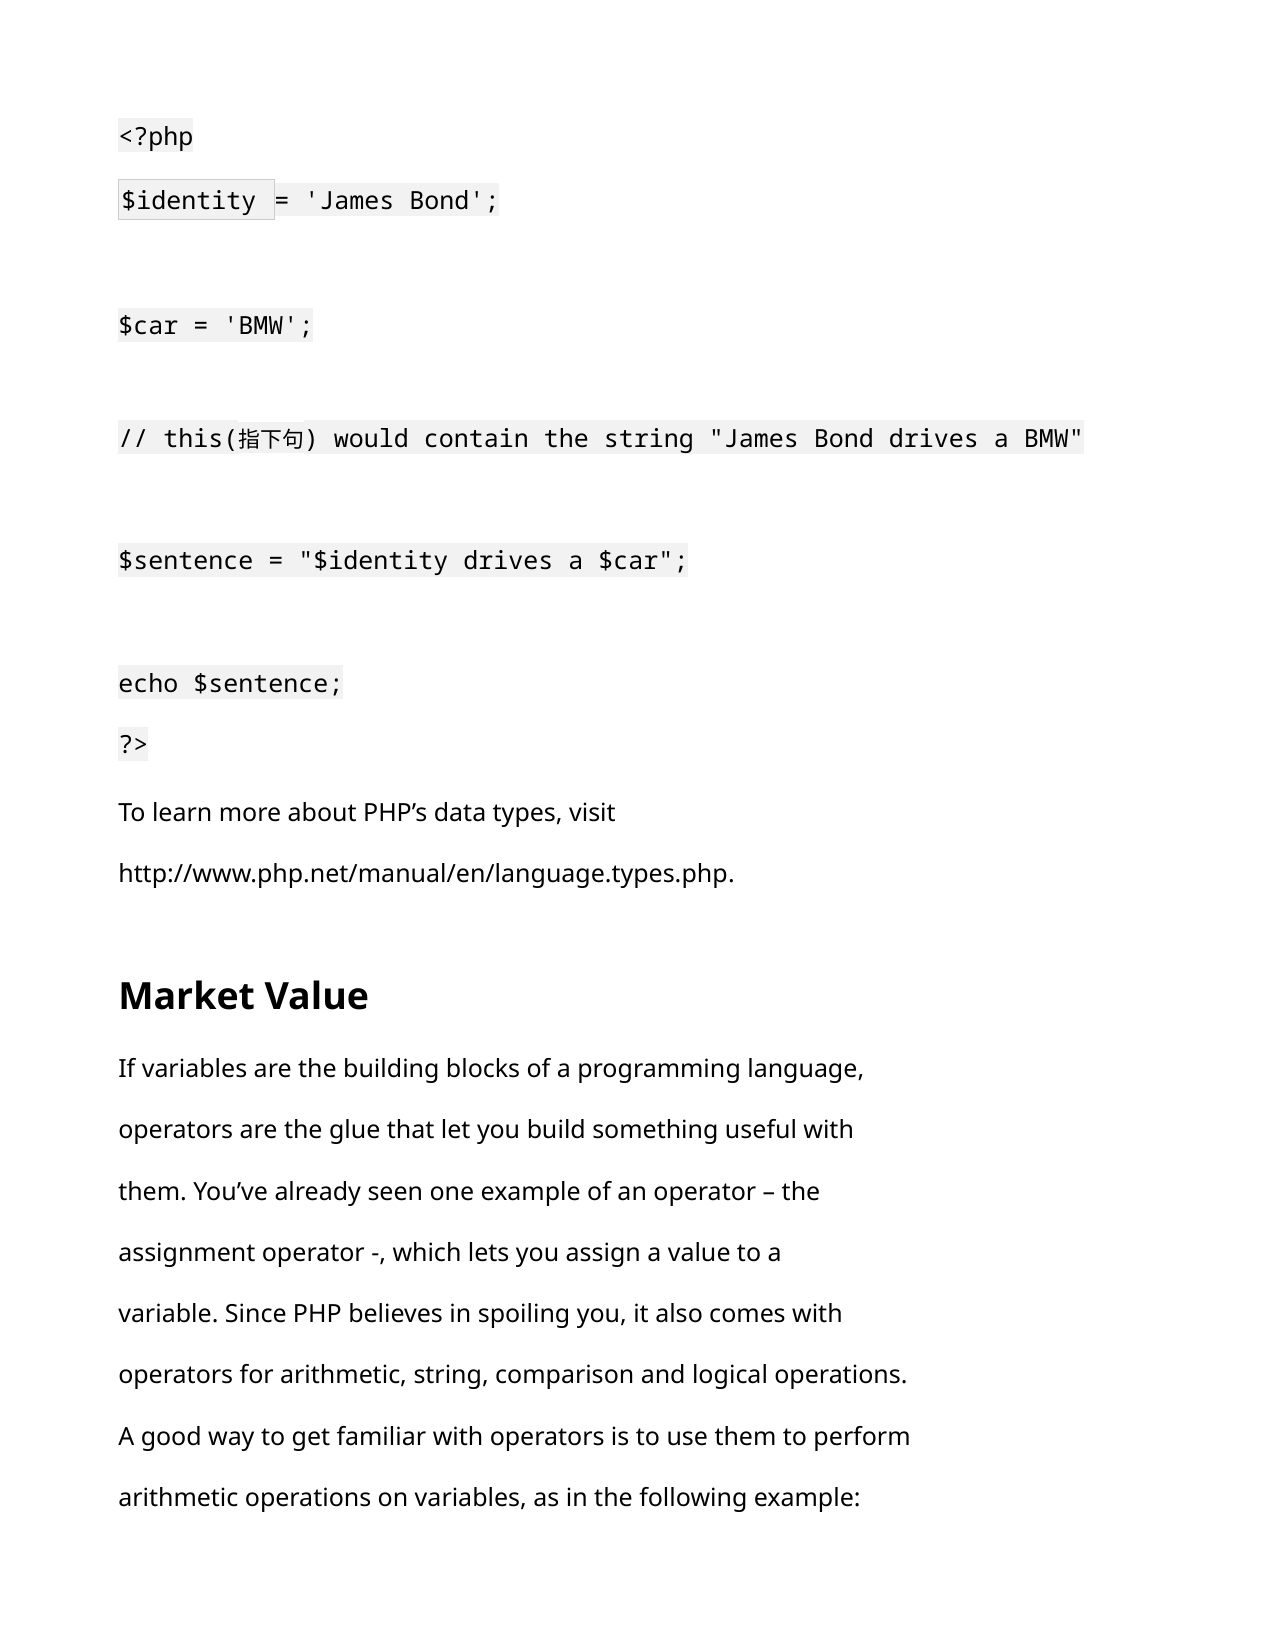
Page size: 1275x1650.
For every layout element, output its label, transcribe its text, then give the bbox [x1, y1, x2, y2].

list $identity = 'James Bond'; $car = 'BMW'; [118, 179, 1157, 342]
text A good way to get familiar with operators is to use them to perform arithmetic operations on variables, as in the following example: [118, 1418, 1157, 1513]
list // this(指下句) would contain the string "James Bond drives a BMW" $sentence = "$identity drives a $car"; echo $sentence; [118, 420, 1157, 699]
list <?php [118, 118, 1157, 152]
subtitle Market Value [118, 969, 1157, 1020]
text To learn more about PHP’s data types, visit http://www.php.net/manual/en/language.types.php. [118, 795, 1157, 890]
text If variables are the building blocks of a programming language, operators are the glue that let you build something useful with them. You’ve already seen one example of an operator – the assignment operator -, which lets you assign a value to a variable. Since PHP believes in spoiling you, it also comes with operators for arithmetic, string, comparison and logical operations. [118, 1051, 1157, 1391]
list ?> [118, 727, 1157, 761]
